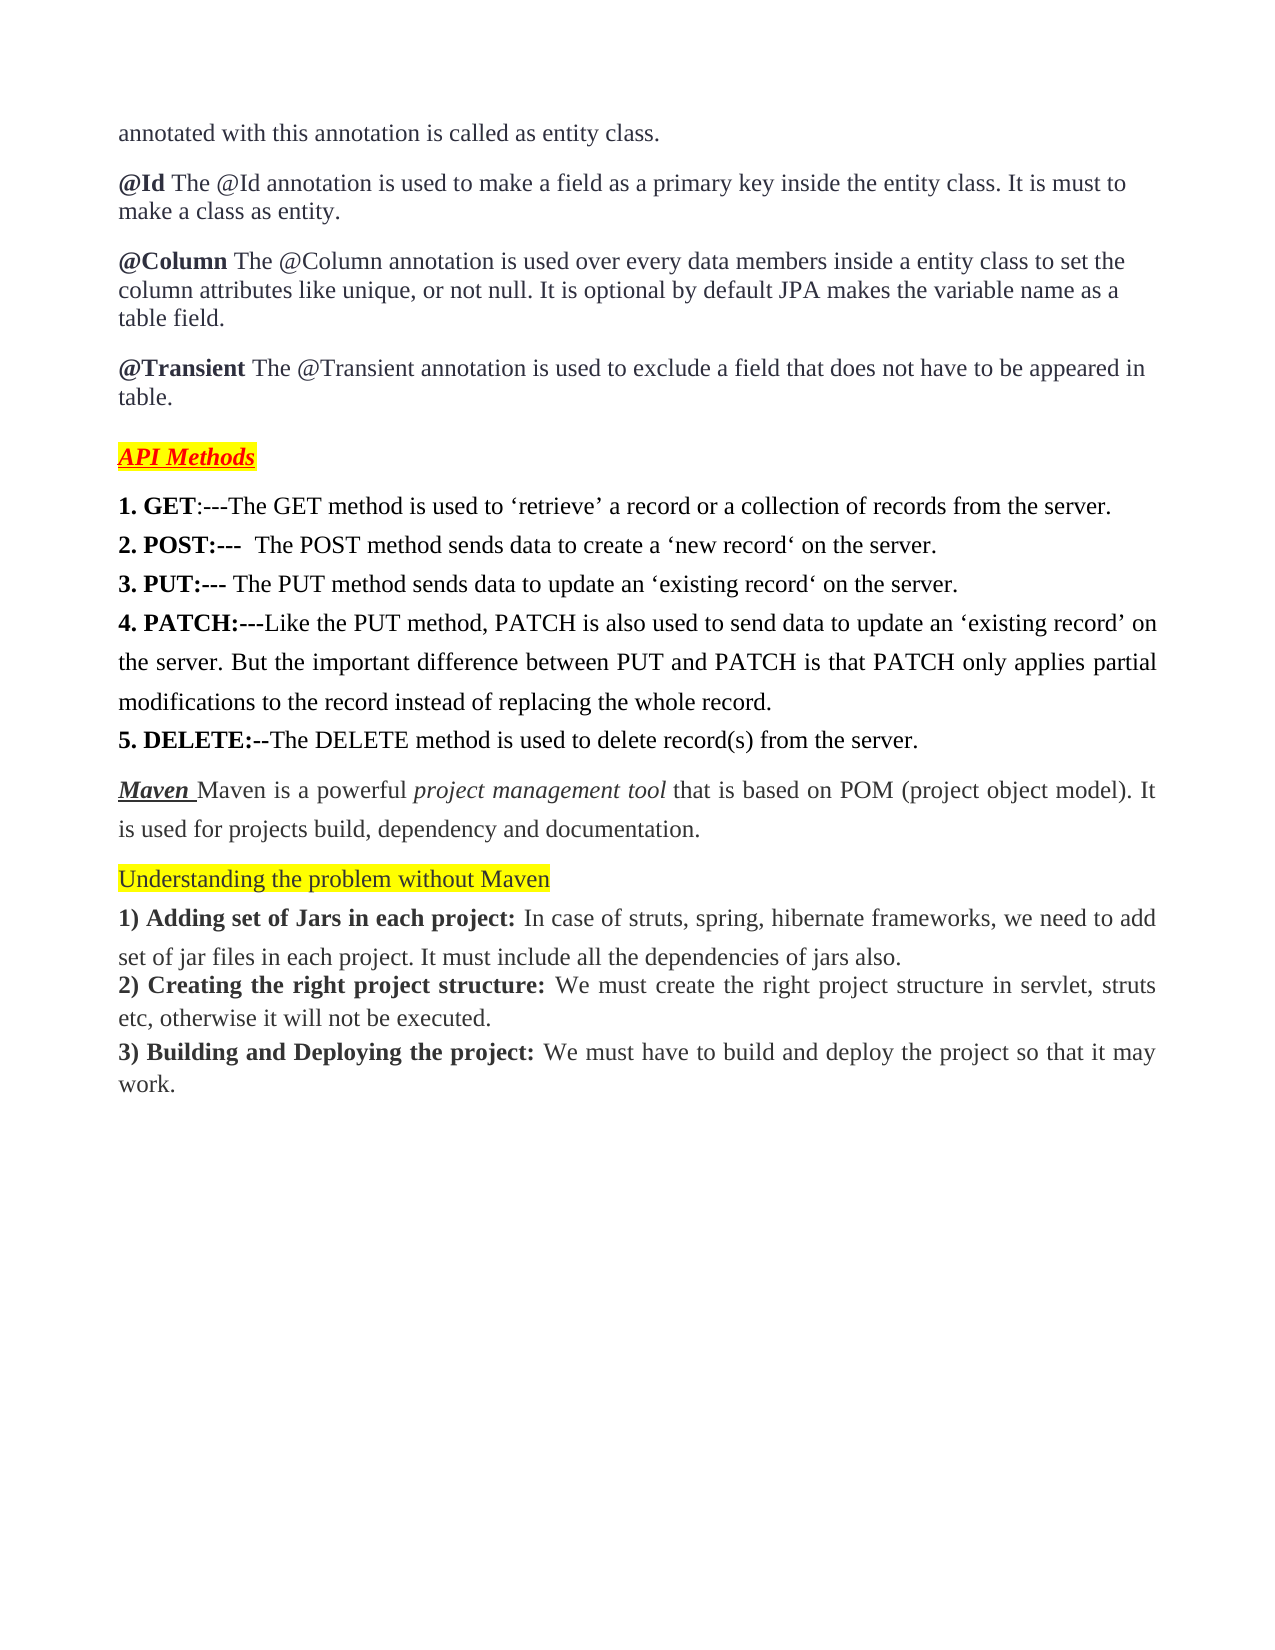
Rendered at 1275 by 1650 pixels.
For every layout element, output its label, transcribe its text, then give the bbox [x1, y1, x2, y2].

subtitle 1) Adding set of Jars in each project: In case of struts, spring, hibernate frameworks, we need to add set of jar files in each project. It must include all the dependencies of jars also. [118, 892, 1157, 971]
text annotated with this annotation is called as entity class. [118, 118, 1157, 147]
subtitle 4. PATCH:---Like the PUT method, PATCH is also used to send data to update an ‘existing record’ on the server. But the important difference between PUT and PATCH is that PATCH only applies partial modifications to the record instead of replacing the whole record. [118, 598, 1157, 715]
text @Transient The @Transient annotation is used to exclude a field that does not have to be appeared in table. [118, 353, 1157, 411]
subtitle 5. DELETE:--The DELETE method is used to delete record(s) from the server. [118, 715, 1157, 754]
text 2) Creating the right project structure: We must create the right project structure in servlet, struts etc, otherwise it will not be executed. [118, 971, 1157, 1032]
subtitle 3. PUT:--- The PUT method sends data to update an ‘existing record‘ on the server. [118, 559, 1157, 598]
text Maven Maven is a powerful project management tool that is based on POM (project object model). It is used for projects build, dependency and documentation. [118, 765, 1157, 843]
subtitle 1. GET:---The GET method is used to ‘retrieve’ a record or a collection of records from the server. [118, 481, 1157, 520]
text @Column The @Column annotation is used over every data members inside a entity class to set the column attributes like unique, or not null. It is optional by default JPA makes the variable name as a table field. [118, 246, 1157, 332]
subtitle 2. POST:--- The POST method sends data to create a ‘new record‘ on the server. [118, 520, 1157, 559]
text API Methods [118, 431, 1157, 471]
text 3) Building and Deploying the project: We must have to build and deploy the project so that it may work. [118, 1037, 1157, 1098]
text @Id The @Id annotation is used to make a field as a primary key inside the entity class. It is must to make a class as entity. [118, 168, 1157, 225]
subtitle Understanding the problem without Maven [118, 853, 1157, 892]
